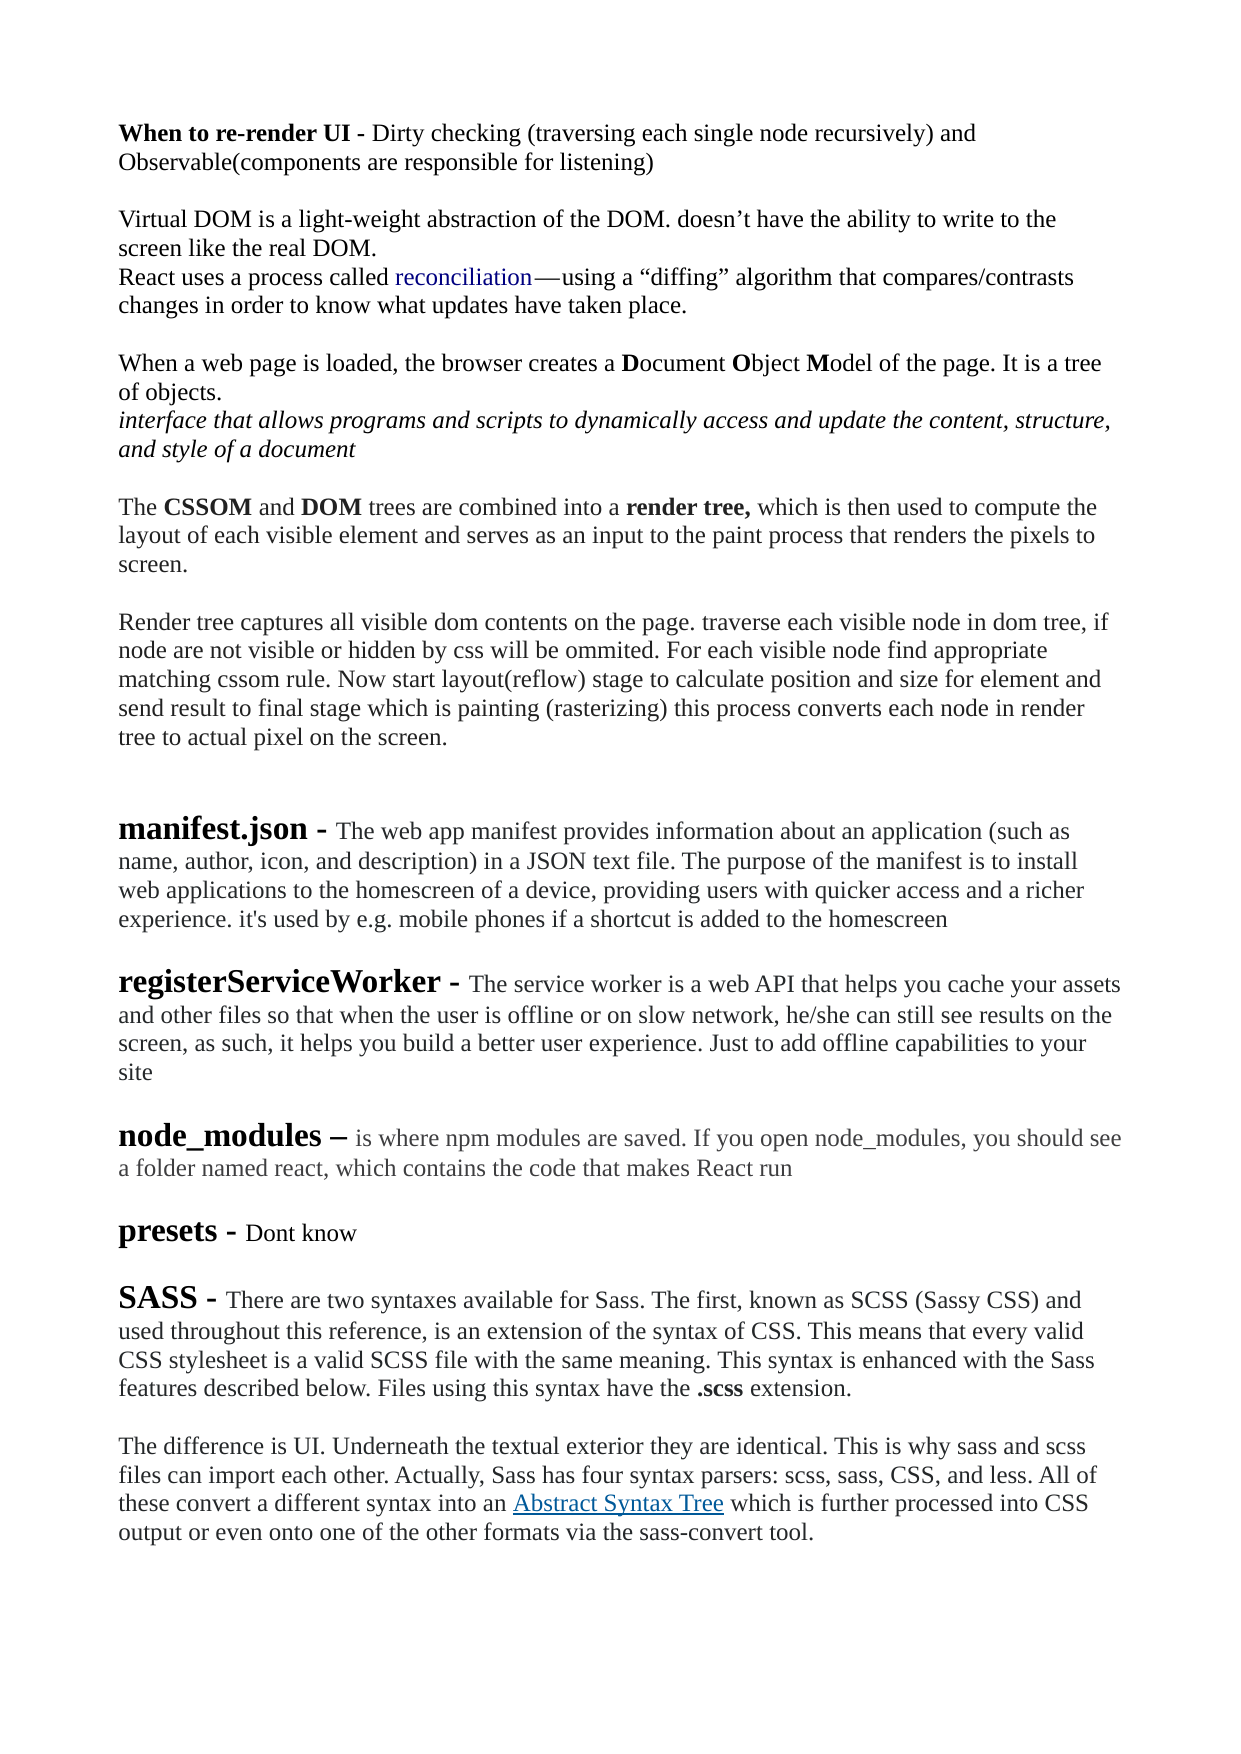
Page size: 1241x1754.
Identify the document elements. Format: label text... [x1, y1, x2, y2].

text Virtual DOM is a light-weight abstraction of the DOM. doesn’t have the ability to write to the screen like the real DOM. [118, 204, 1122, 262]
text React uses a process called reconciliation — using a “diffing” algorithm that compares/contrasts changes in order to know what updates have taken place. [118, 262, 1122, 319]
text SASS - There are two syntaxes available for Sass. The first, known as SCSS (Sassy CSS) and used throughout this reference, is an extension of the syntax of CSS. This means that every valid CSS stylesheet is a valid SCSS file with the same meaning. This syntax is enhanced with the Sass features described below. Files using this syntax have the .scss extension. [118, 1278, 1122, 1402]
text The difference is UI. Underneath the textual exterior they are identical. This is why sass and scss files can import each other. Actually, Sass has four syntax parsers: scss, sass, CSS, and less. All of these convert a different syntax into an Abstract Syntax Tree which is further processed into CSS output or even onto one of the other formats via the sass-convert tool. [118, 1431, 1122, 1546]
text registerServiceWorker - The service worker is a web API that helps you cache your assets and other files so that when the user is offline or on slow network, he/she can still see results on the screen, as such, it helps you build a better user experience. Just to add offline capabilities to your site [118, 961, 1122, 1086]
text The CSSOM and DOM trees are combined into a render tree, which is then used to compute the layout of each visible element and serves as an input to the paint process that renders the pixels to screen. [118, 492, 1122, 578]
text When to re-render UI - Dirty checking (traversing each single node recursively) and Observable(components are responsible for listening) [118, 118, 1122, 176]
text node_modules – is where npm modules are saved. If you open node_modules, you should see a folder named react, which contains the code that makes React run [118, 1115, 1122, 1182]
text Render tree captures all visible dom contents on the page. traverse each visible node in dom tree, if node are not visible or hidden by css will be ommited. For each visible node find appropriate matching cssom rule. Now start layout(reflow) stage to calculate position and size for element and send result to final stage which is painting (rasterizing) this process converts each node in render tree to actual pixel on the screen. [118, 607, 1122, 751]
text interface that allows programs and scripts to dynamically access and update the content, structure, and style of a document [118, 406, 1122, 463]
text manifest.json - The web app manifest provides information about an application (such as name, author, icon, and description) in a JSON text file. The purpose of the manifest is to install web applications to the homescreen of a device, providing users with quicker access and a richer experience. it's used by e.g. mobile phones if a shortcut is added to the homescreen [118, 808, 1122, 933]
text presets - Dont know [118, 1211, 1122, 1249]
text When a web page is loaded, the browser creates a Document Object Model of the page. It is a tree of objects. [118, 348, 1122, 406]
